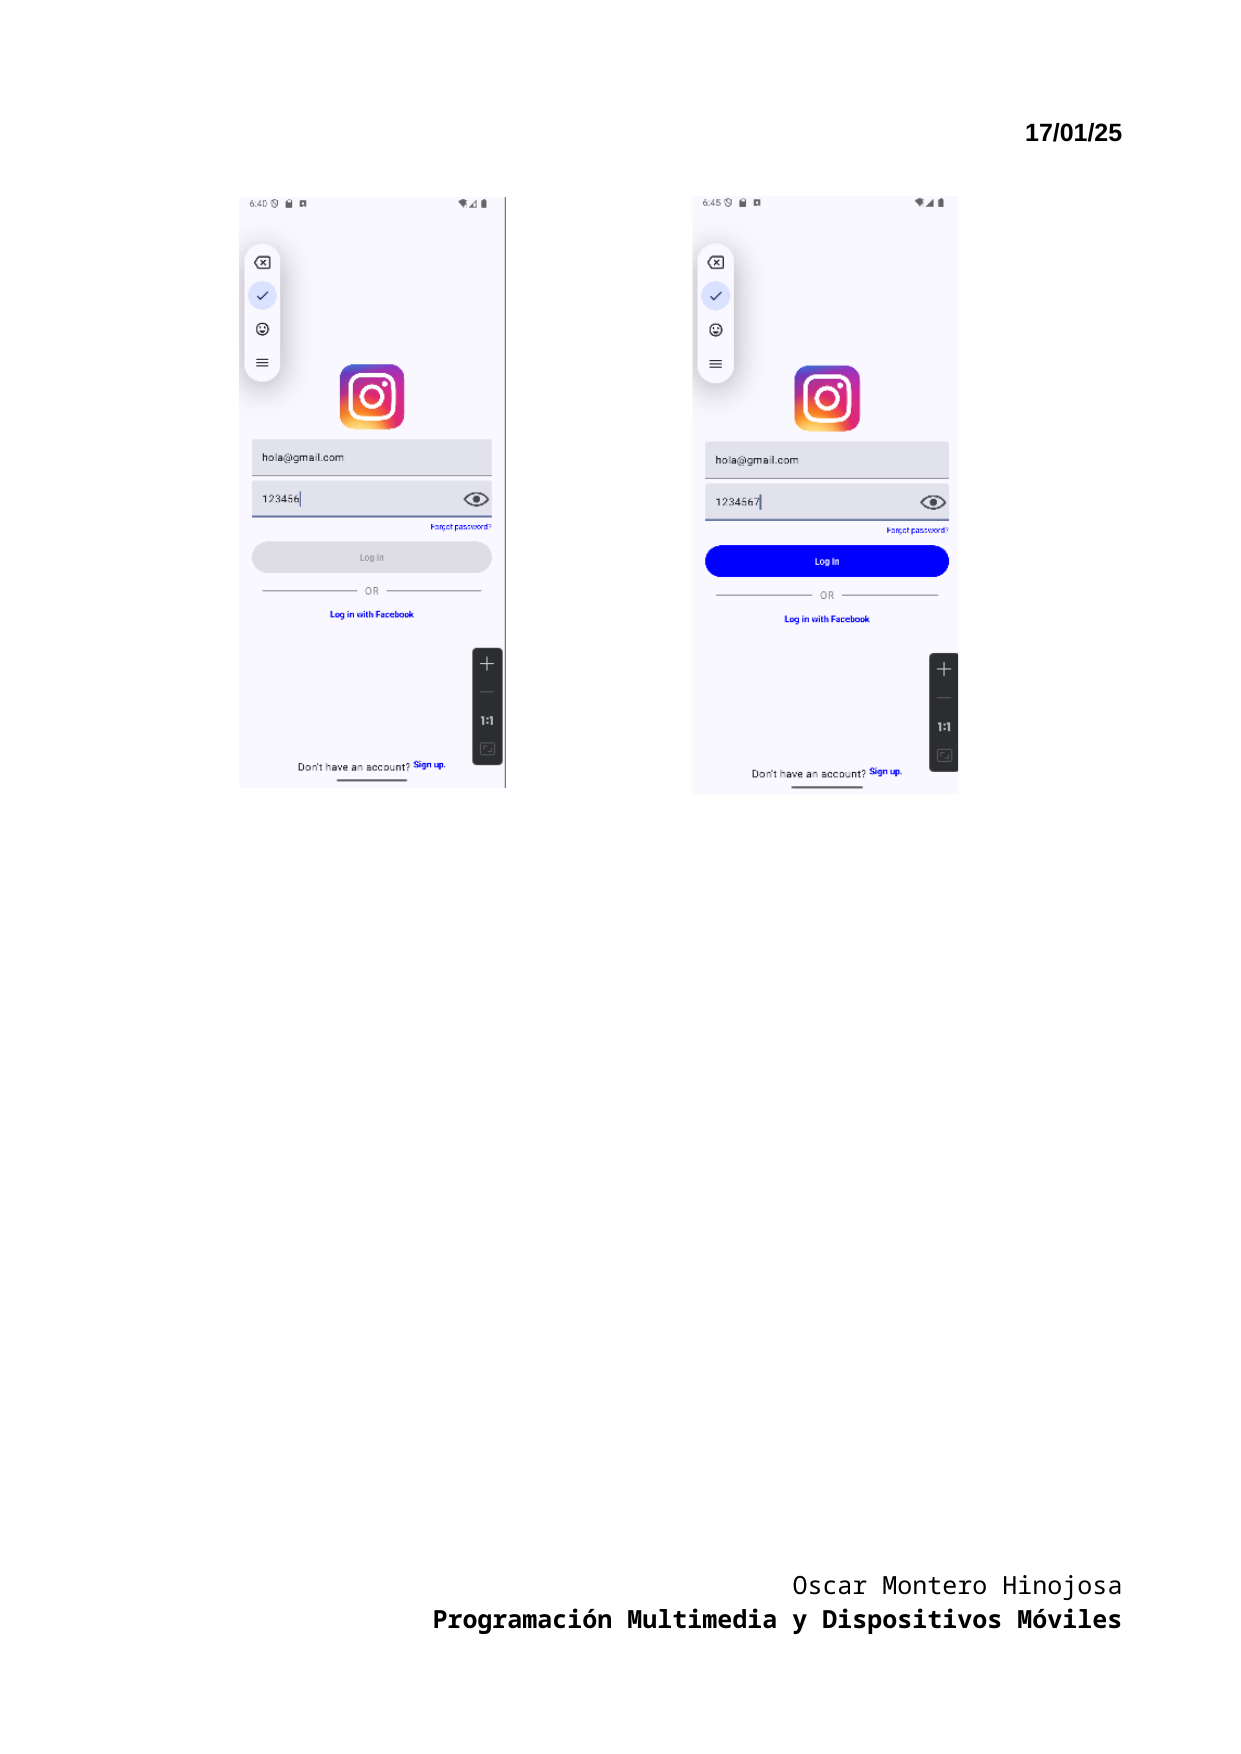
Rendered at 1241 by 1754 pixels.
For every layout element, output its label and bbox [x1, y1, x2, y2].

picture [239, 197, 506, 788]
picture [692, 196, 959, 794]
